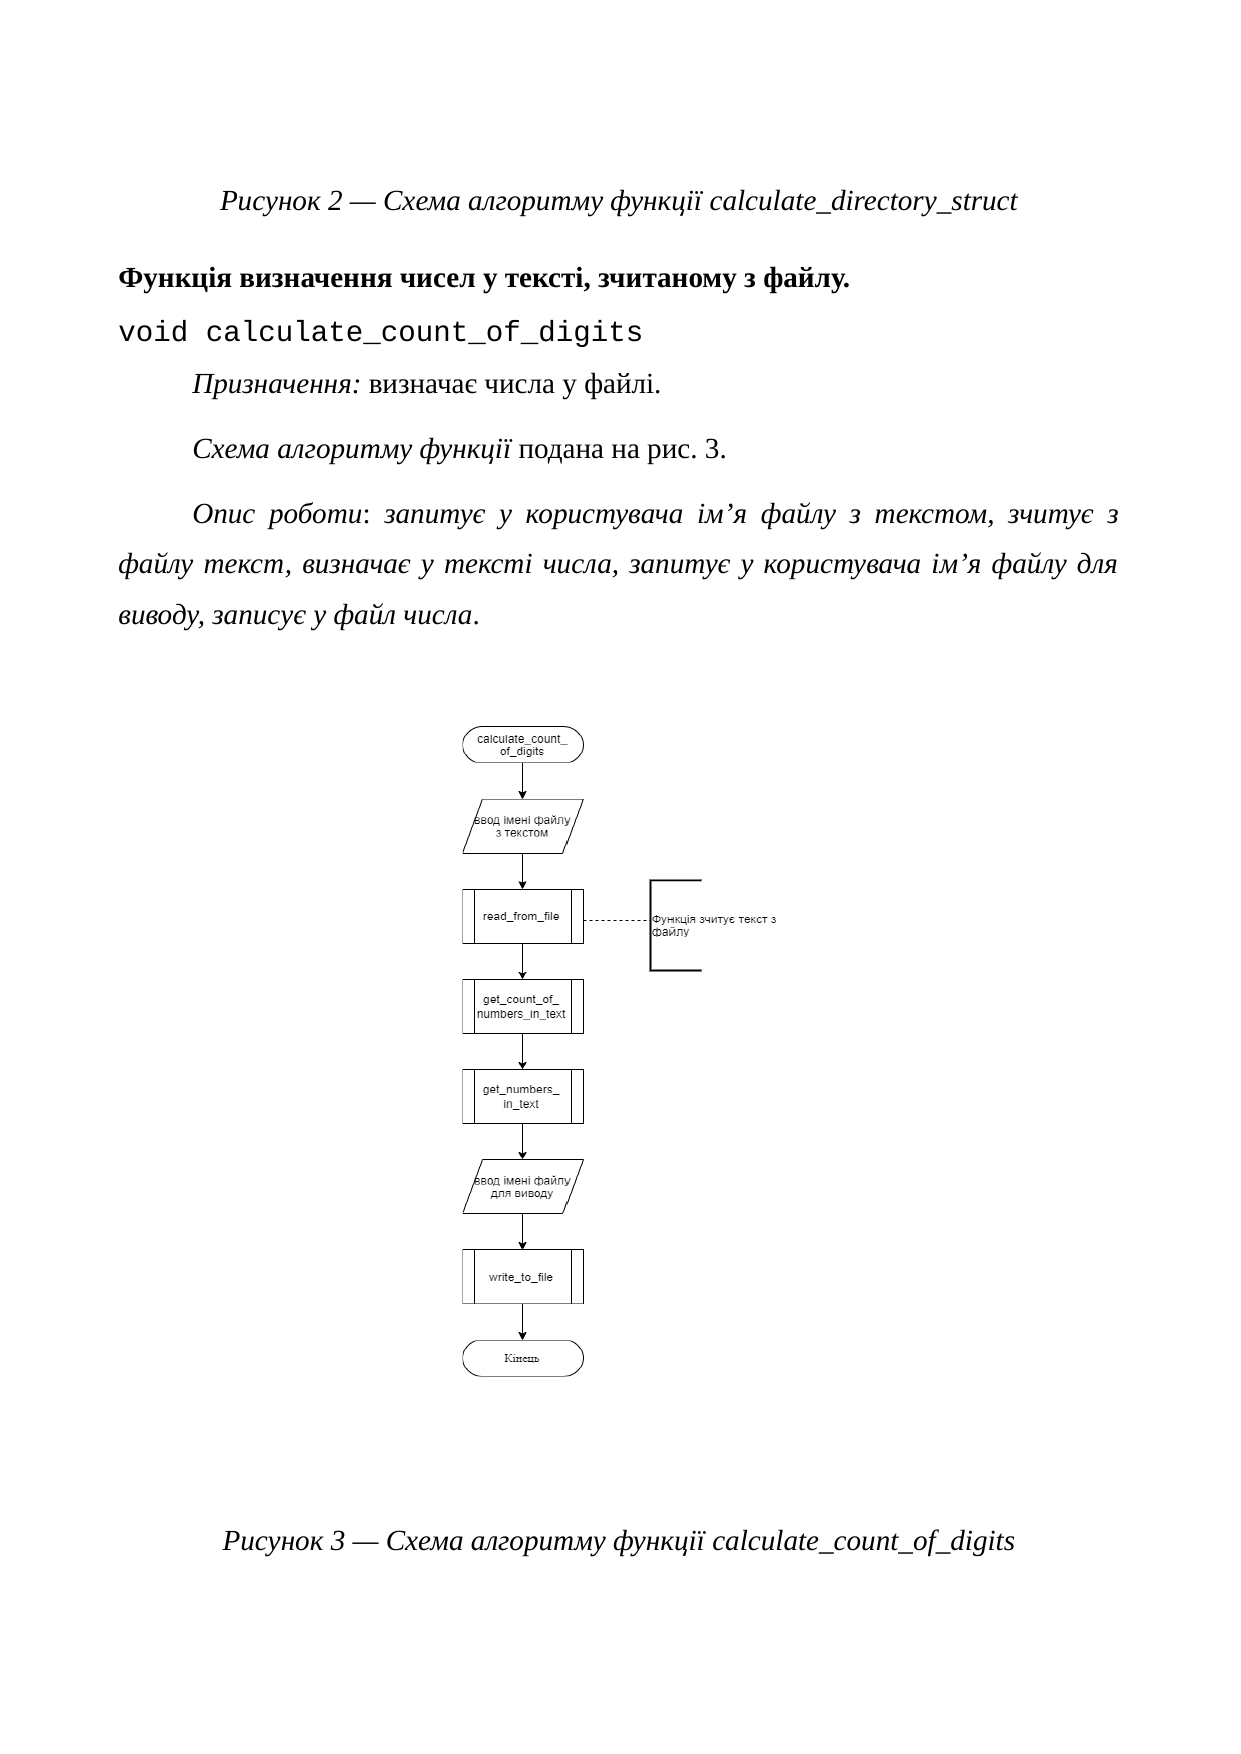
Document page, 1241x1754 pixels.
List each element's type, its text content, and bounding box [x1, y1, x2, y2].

text void calculate_count_of_digits [118, 317, 1122, 350]
subtitle Функція визначення чисел у тексті, зчитаному з файлу. [118, 260, 1122, 294]
text Призначення: визначає числа у файлі. [118, 366, 1122, 400]
picture [462, 726, 778, 1377]
text Рисунок 3 — Схема алгоритму функції calculate_count_of_digits [118, 1523, 1122, 1557]
text Схема алгоритму функції подана на рис. 3. [118, 431, 1122, 465]
text Опис роботи: запитує у користувача ім’я файлу з текстом, зчитує з файлу текст, визначає у тексті числа, запитує у користувача ім’я файлу для виводу, записує у файл числа. [118, 496, 1122, 630]
text Рисунок 2 — Схема алгоритму функції calculate_directory_struct [118, 183, 1122, 217]
